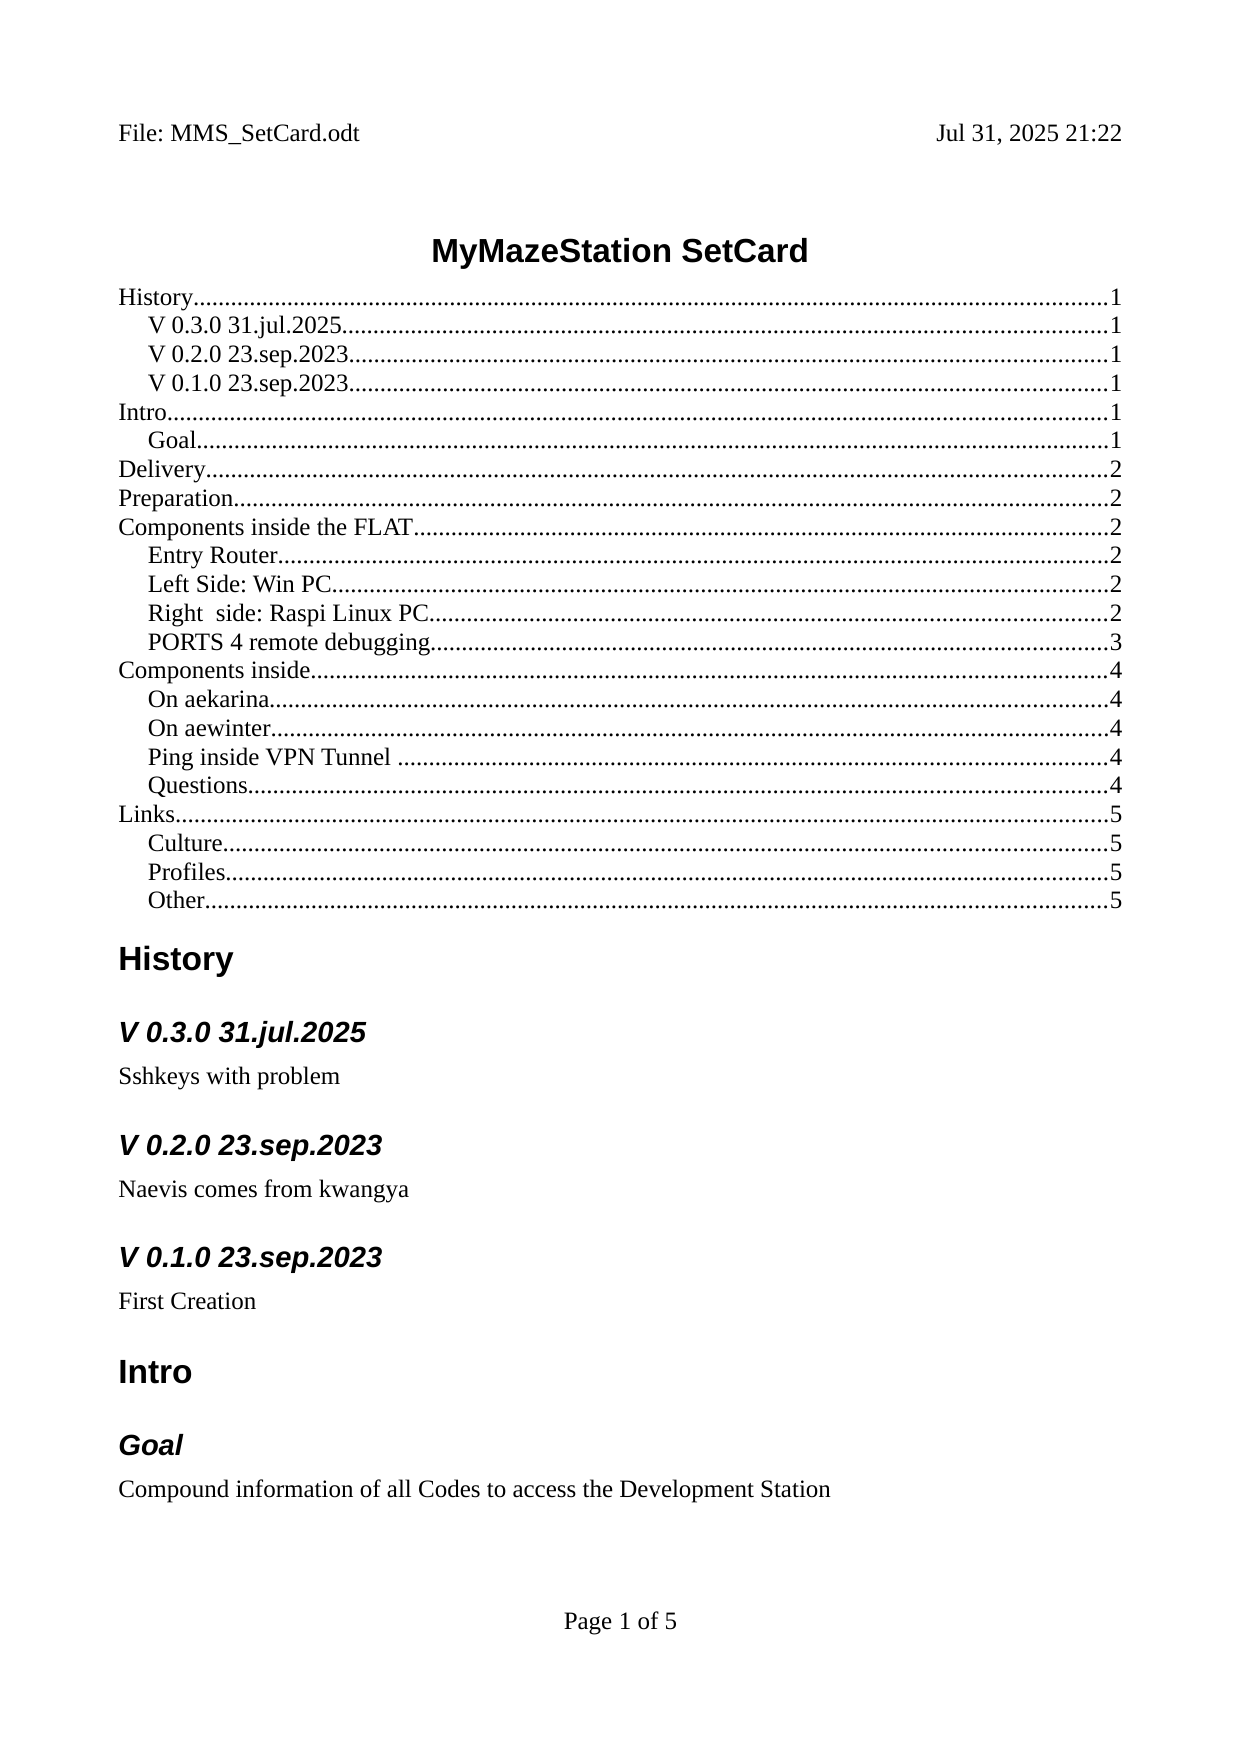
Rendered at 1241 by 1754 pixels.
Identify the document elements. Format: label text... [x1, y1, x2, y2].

text Other 5 [148, 886, 1122, 914]
subtitle V 0.3.0 31.jul.2025 [118, 1015, 1122, 1049]
text Compound information of all Codes to access the Development Station [118, 1474, 1122, 1503]
subtitle V 0.2.0 23.sep.2023 [118, 1128, 1122, 1161]
text V 0.2.0 23.sep.2023 1 [148, 339, 1122, 368]
subtitle History [118, 939, 1122, 978]
text Components inside 4 [118, 656, 1122, 684]
subtitle Goal [118, 1428, 1122, 1462]
text Ping inside VPN Tunnel 4 [148, 742, 1122, 771]
text On aewinter 4 [148, 713, 1122, 742]
text On aekarina 4 [148, 684, 1122, 713]
text V 0.1.0 23.sep.2023 1 [148, 368, 1122, 397]
text Profiles 5 [148, 857, 1122, 886]
text Preparation 2 [118, 483, 1122, 512]
text Naevis comes from kwangya [118, 1174, 1122, 1202]
text V 0.3.0 31.jul.2025 1 [148, 311, 1122, 339]
text Culture 5 [148, 828, 1122, 857]
text Left Side: Win PC 2 [148, 569, 1122, 598]
text Intro 1 [118, 397, 1122, 426]
text First Creation [118, 1286, 1122, 1315]
text PORTS 4 remote debugging 3 [148, 627, 1122, 656]
subtitle MyMazeStation SetCard [118, 231, 1122, 269]
text Questions 4 [148, 771, 1122, 799]
text Right side: Raspi Linux PC 2 [148, 598, 1122, 627]
subtitle V 0.1.0 23.sep.2023 [118, 1240, 1122, 1273]
text Components inside the FLAT 2 [118, 512, 1122, 541]
text Entry Router 2 [148, 541, 1122, 569]
text Delivery 2 [118, 454, 1122, 483]
text Links 5 [118, 799, 1122, 828]
text Goal 1 [148, 426, 1122, 454]
text History 1 [118, 282, 1122, 311]
text Sshkeys with problem [118, 1061, 1122, 1090]
subtitle Intro [118, 1352, 1122, 1391]
